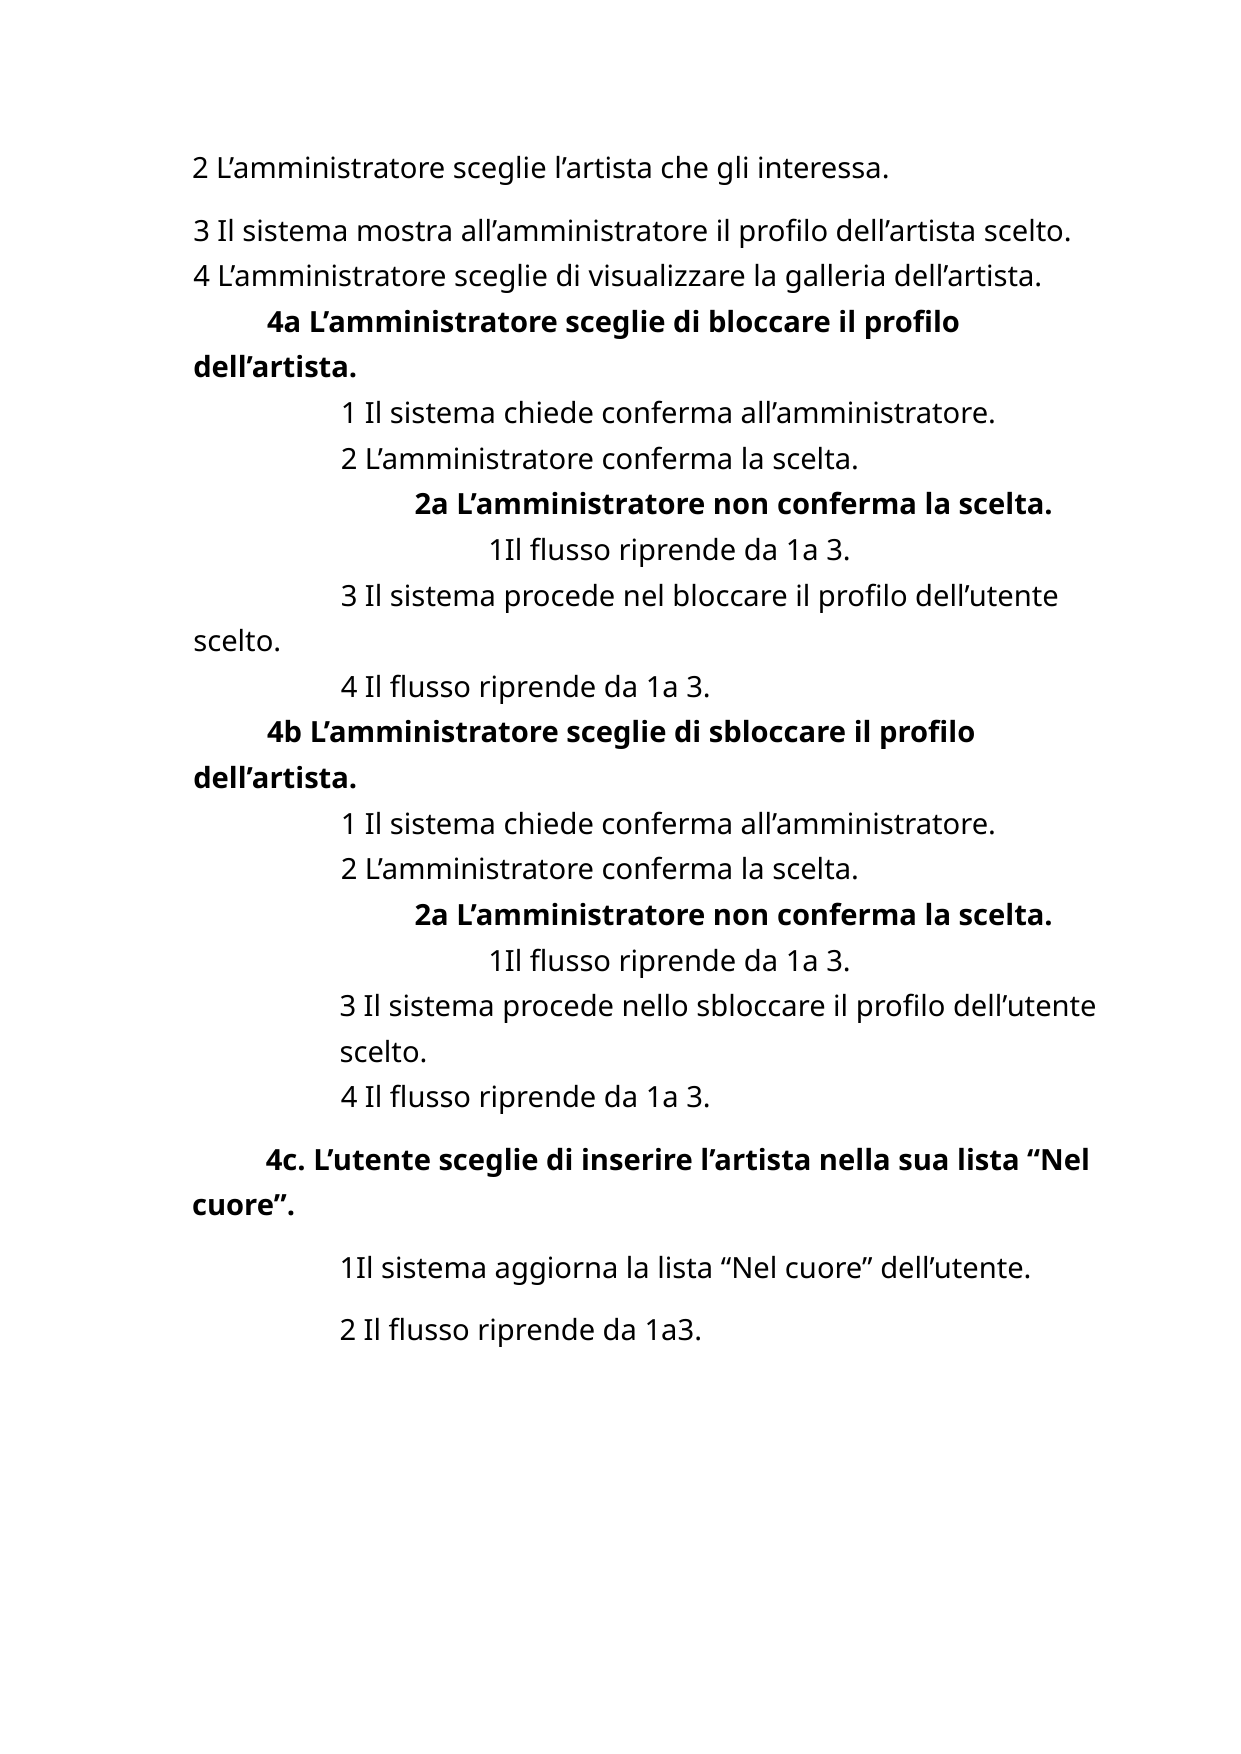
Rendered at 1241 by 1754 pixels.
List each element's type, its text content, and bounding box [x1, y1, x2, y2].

text 3 Il sistema procede nello sbloccare il profilo dell’utente scelto. [339, 986, 1122, 1071]
text 2a L’amministratore non conferma la scelta. [193, 484, 1122, 523]
text 1 Il sistema chiede conferma all’amministratore. [193, 392, 1122, 432]
text 1Il flusso riprende da 1a 3. [193, 529, 1122, 569]
text 1Il sistema aggiorna la lista “Nel cuore” dell’utente. [118, 1247, 1122, 1287]
text 4 Il flusso riprende da 1a 3. [193, 1077, 1122, 1116]
text 1 Il sistema chiede conferma all’amministratore. [193, 803, 1122, 843]
text 2a L’amministratore non conferma la scelta. [193, 894, 1122, 934]
text 3 Il sistema procede nel bloccare il profilo dell’utente scelto. [193, 575, 1122, 660]
text 1Il flusso riprende da 1a 3. [193, 940, 1122, 979]
text 4c. L’utente sceglie di inserire l’artista nella sua lista “Nel cuore”. [192, 1139, 1122, 1224]
text 4b L’amministratore sceglie di sbloccare il profilo dell’artista. [193, 712, 1122, 797]
text 2 L’amministratore sceglie l’artista che gli interessa. [192, 148, 1122, 187]
text 4 L’amministratore sceglie di visualizzare la galleria dell’artista. [193, 256, 1122, 295]
text 2 L’amministratore conferma la scelta. [193, 438, 1122, 478]
text 2 L’amministratore conferma la scelta. [193, 849, 1122, 888]
text 3 Il sistema mostra all’amministratore il profilo dell’artista scelto. [193, 210, 1122, 249]
text 4 Il flusso riprende da 1a 3. [193, 666, 1122, 706]
text 4a L’amministratore sceglie di bloccare il profilo dell’artista. [193, 301, 1122, 386]
text 2 Il flusso riprende da 1a3. [118, 1309, 1122, 1349]
